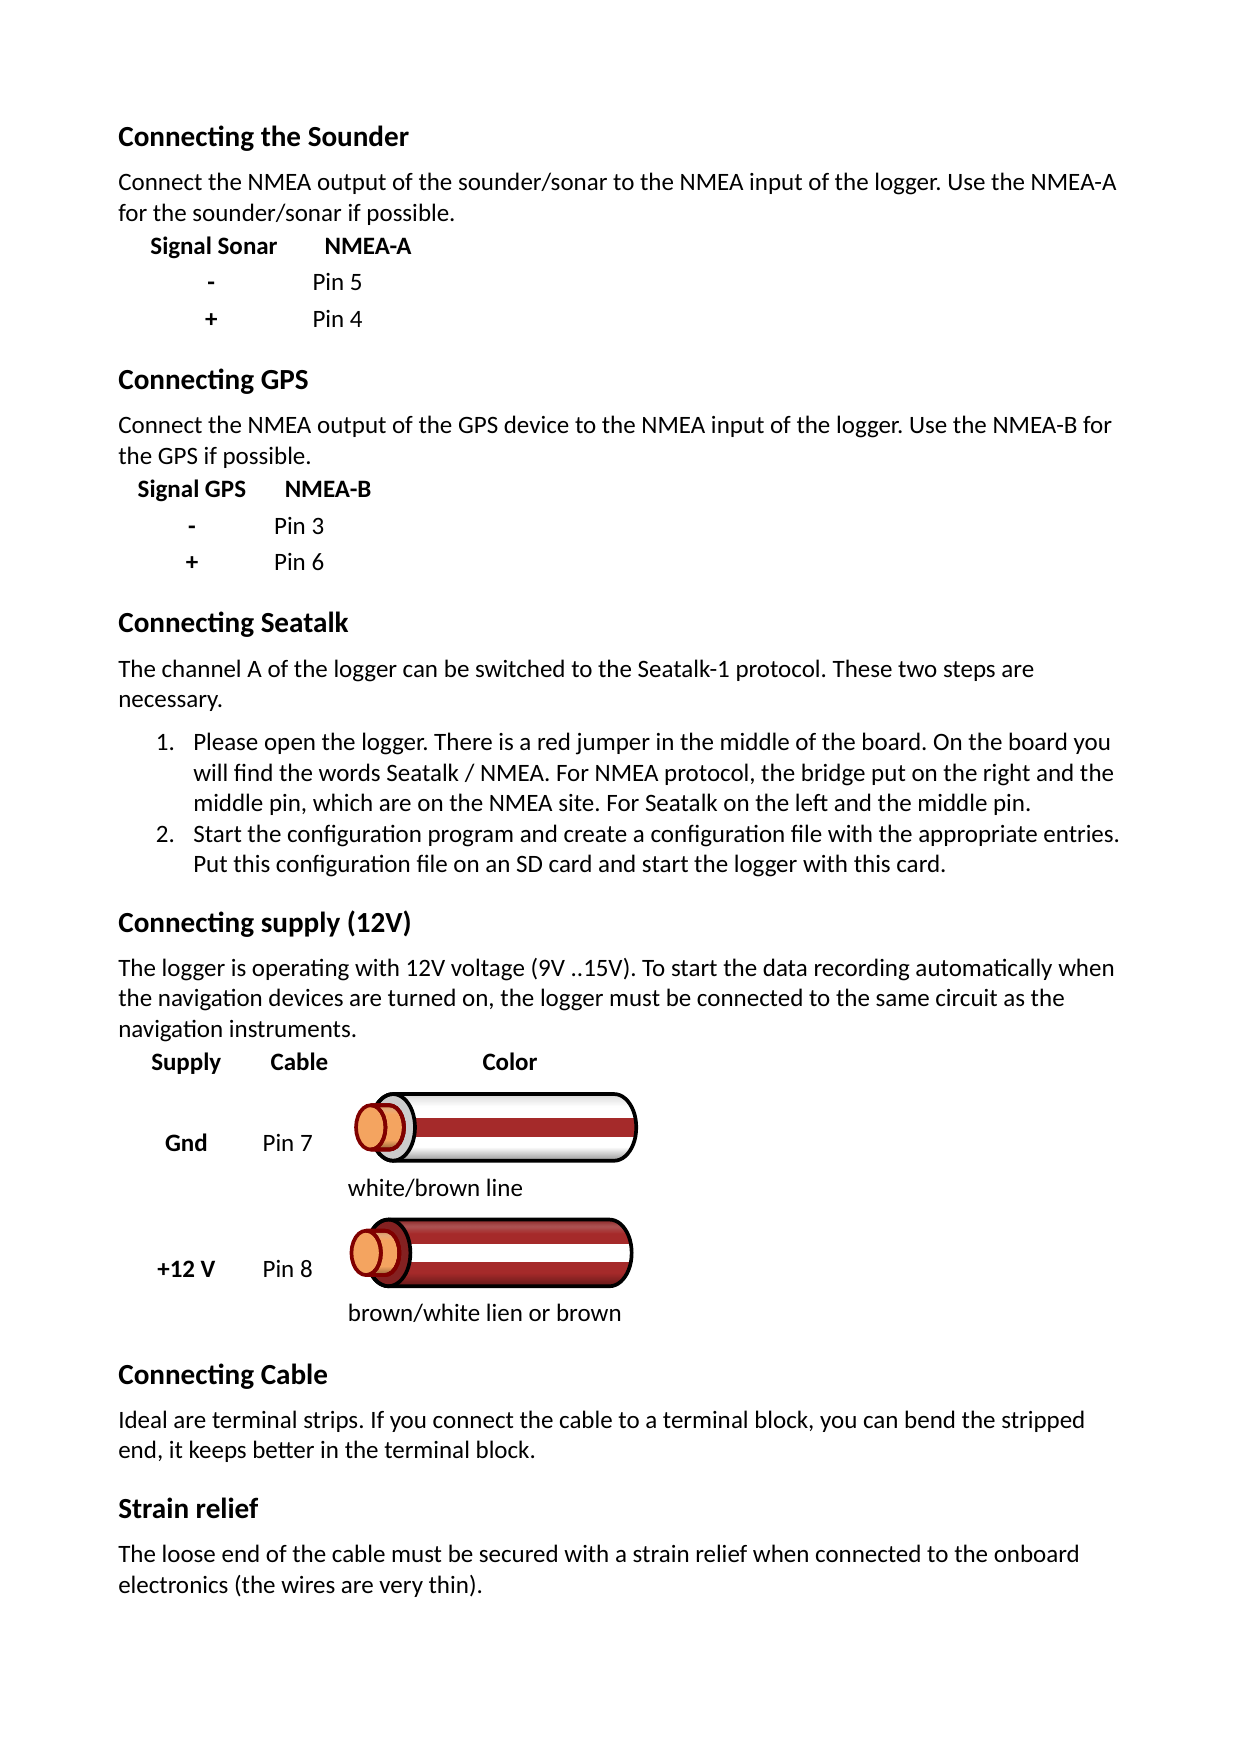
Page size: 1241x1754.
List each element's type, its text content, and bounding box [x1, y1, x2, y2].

table_cell +12 V [118, 1205, 259, 1331]
table_header Color [345, 1044, 681, 1080]
text Connect the NMEA output of the sounder/sonar to the NMEA input of the logger. Use the NMEA-A for the sounder/sonar if possible. [118, 166, 1122, 227]
table_cell brown/white lien or brown [345, 1205, 681, 1331]
table_cell + [118, 300, 309, 336]
table_header Cable [260, 1044, 345, 1080]
table_cell Pin 5 [309, 264, 432, 300]
table_cell white/brown line [345, 1080, 681, 1205]
table_cell - [118, 507, 271, 543]
text Ideal are terminal strips. If you connect the cable to a terminal block, you can bend the stripped end, it keeps better in the terminal block. [118, 1404, 1122, 1465]
table_header Signal Sonar [118, 227, 309, 264]
subtitle Connecting Seatalk [118, 604, 1122, 640]
table_header Signal GPS [118, 471, 271, 507]
list Start the configuration program and create a configuration file with the appropriate entries. Put this configuration file on an SD card and start the logger with this card. [156, 818, 1122, 879]
list Please open the logger. There is a red jumper in the middle of the board. On the board you will find the words Seatalk / NMEA. For NMEA protocol, the bridge put on the right and the middle pin, which are on the NMEA site. For Seatalk on the left and the middle pin. [156, 726, 1122, 818]
text The loose end of the cable must be secured with a strain relief when connected to the onboard electronics (the wires are very thin). [118, 1538, 1122, 1599]
subtitle Connecting GPS [118, 361, 1122, 397]
table_cell Pin 4 [309, 300, 432, 336]
subtitle Strain relief [118, 1490, 1122, 1526]
table_cell + [118, 543, 271, 579]
text Connect the NMEA output of the GPS device to the NMEA input of the logger. Use the NMEA-B for the GPS if possible. [118, 409, 1122, 471]
table_cell Gnd [118, 1080, 259, 1205]
table_cell - [118, 264, 309, 300]
subtitle Connecting supply (12V) [118, 904, 1122, 939]
table_header NMEA-B [271, 471, 391, 507]
table_cell Pin 7 [260, 1080, 345, 1205]
subtitle Connecting the Sounder [118, 118, 1122, 154]
table_cell Pin 6 [271, 543, 391, 579]
text The logger is operating with 12V voltage (9V ..15V). To start the data recording automatically when the navigation devices are turned on, the logger must be connected to the same circuit as the navigation instruments. [118, 952, 1122, 1043]
table_cell Pin 8 [260, 1205, 345, 1331]
subtitle Connecting Cable [118, 1356, 1122, 1392]
table_cell Pin 3 [271, 507, 391, 543]
table_header NMEA-A [309, 227, 432, 264]
table_header Supply [118, 1044, 259, 1080]
text The channel A of the logger can be switched to the Seatalk-1 protocol. These two steps are necessary. [118, 653, 1122, 714]
